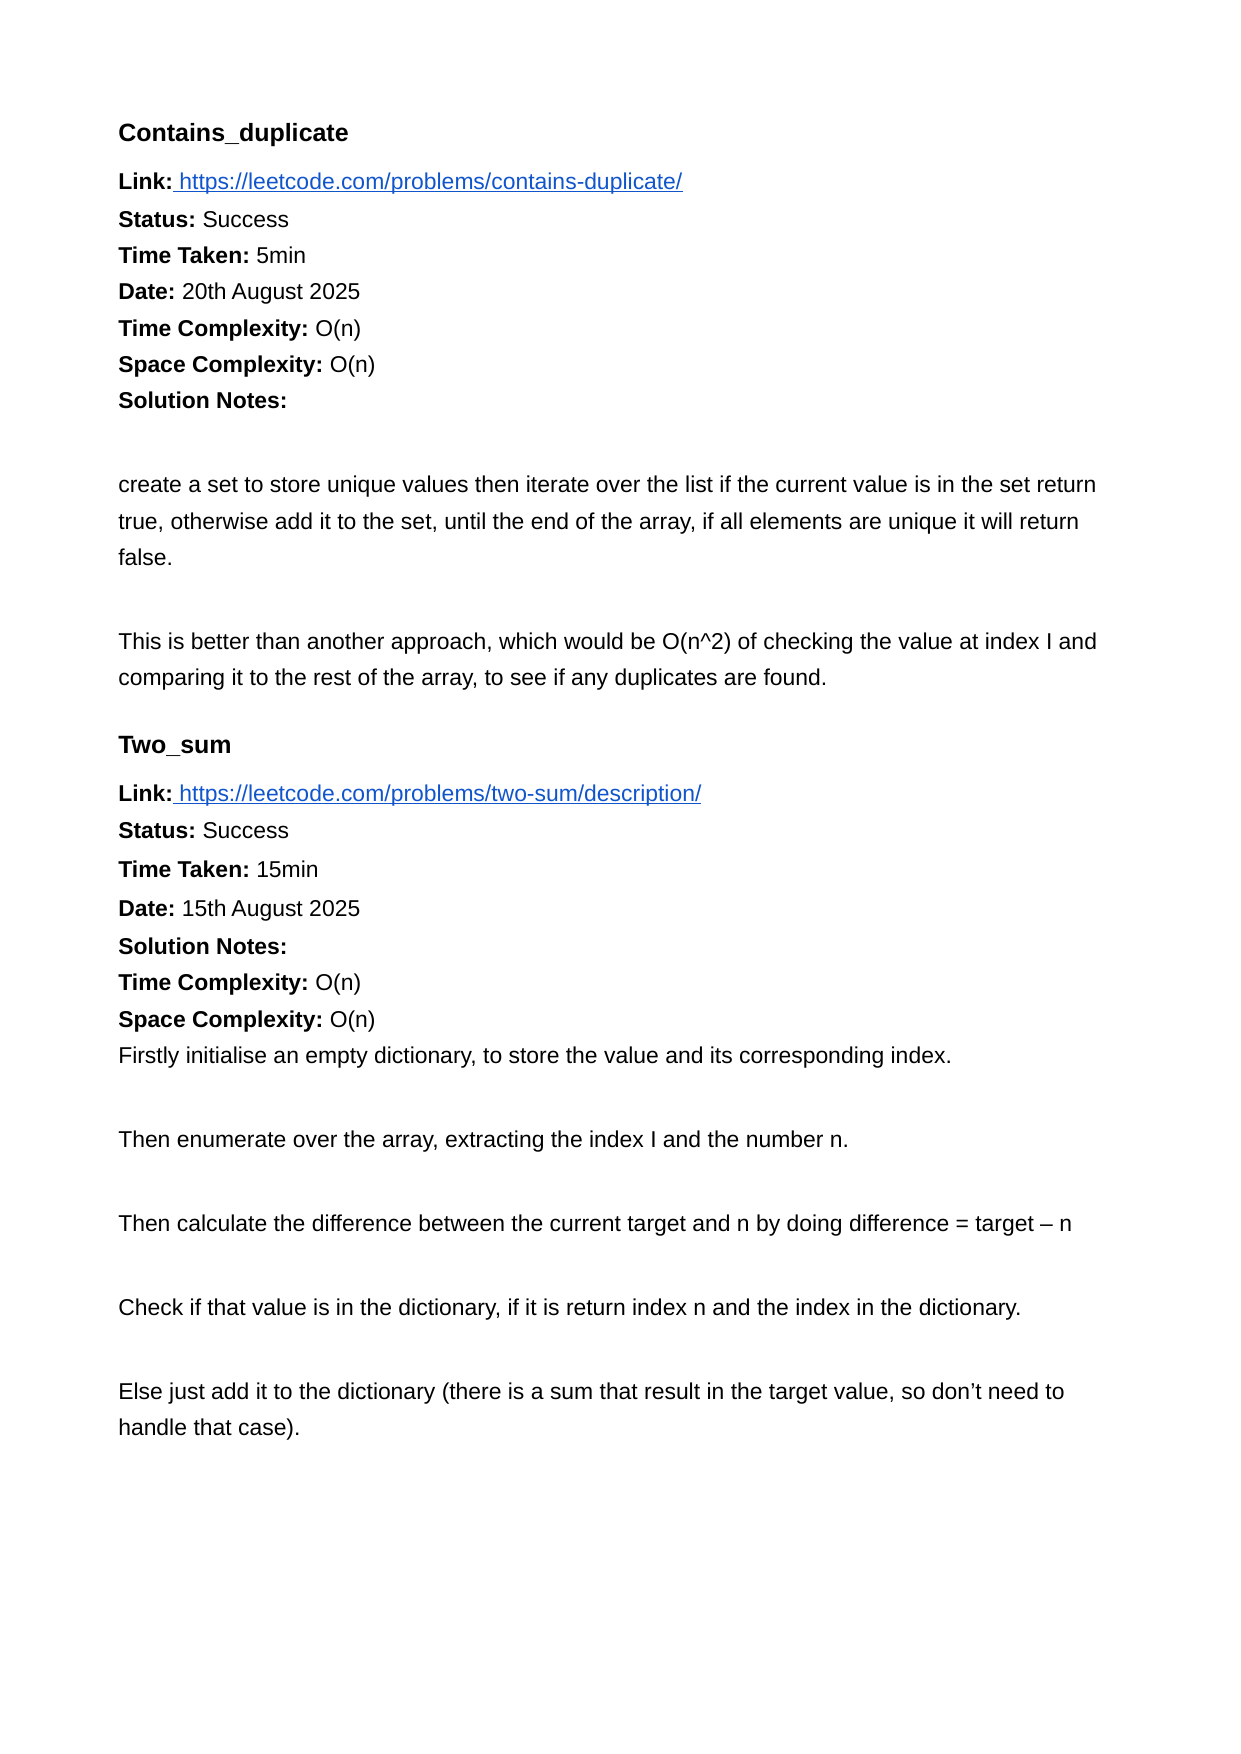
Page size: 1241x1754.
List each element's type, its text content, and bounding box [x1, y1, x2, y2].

text Firstly initialise an empty dictionary, to store the value and its corresponding index. [118, 1042, 1122, 1068]
text Time Complexity: O(n) [118, 969, 1122, 996]
text create a set to store unique values then iterate over the list if the current value is in the set return true, otherwise add it to the set, until the end of the array, if all elements are unique it will return false. [118, 471, 1122, 570]
text Status: Success [118, 206, 1122, 232]
text Else just add it to the dictionary (there is a sum that result in the target value, so don’t need to handle that case). [118, 1378, 1122, 1441]
text Link: https://leetcode.com/problems/contains-duplicate/ [118, 166, 1122, 195]
text Then calculate the difference between the current target and n by doing difference = target – n [118, 1210, 1122, 1236]
text Time Complexity: O(n) [118, 315, 1122, 341]
text Space Complexity: O(n) [118, 351, 1122, 377]
text Then enumerate over the array, extracting the index I and the number n. [118, 1126, 1122, 1152]
text Check if that value is in the dictionary, if it is return index n and the index in the dictionary. [118, 1294, 1122, 1320]
subtitle Contains_duplicate [118, 118, 1122, 147]
text Status: Success [118, 817, 1122, 844]
text Time Taken: 5min [118, 242, 1122, 268]
text Link: https://leetcode.com/problems/two-sum/description/ [118, 778, 1122, 807]
text Date: 15th August 2025 [118, 893, 1122, 922]
text Time Taken: 15min [118, 854, 1122, 882]
text Space Complexity: O(n) [118, 1006, 1122, 1032]
text Solution Notes: [118, 387, 1122, 414]
text This is better than another approach, which would be O(n^2) of checking the value at index I and comparing it to the rest of the array, to see if any duplicates are found. [118, 628, 1122, 691]
subtitle Two_sum [118, 730, 1122, 759]
text Solution Notes: [118, 933, 1122, 959]
text Date: 20th August 2025 [118, 278, 1122, 305]
